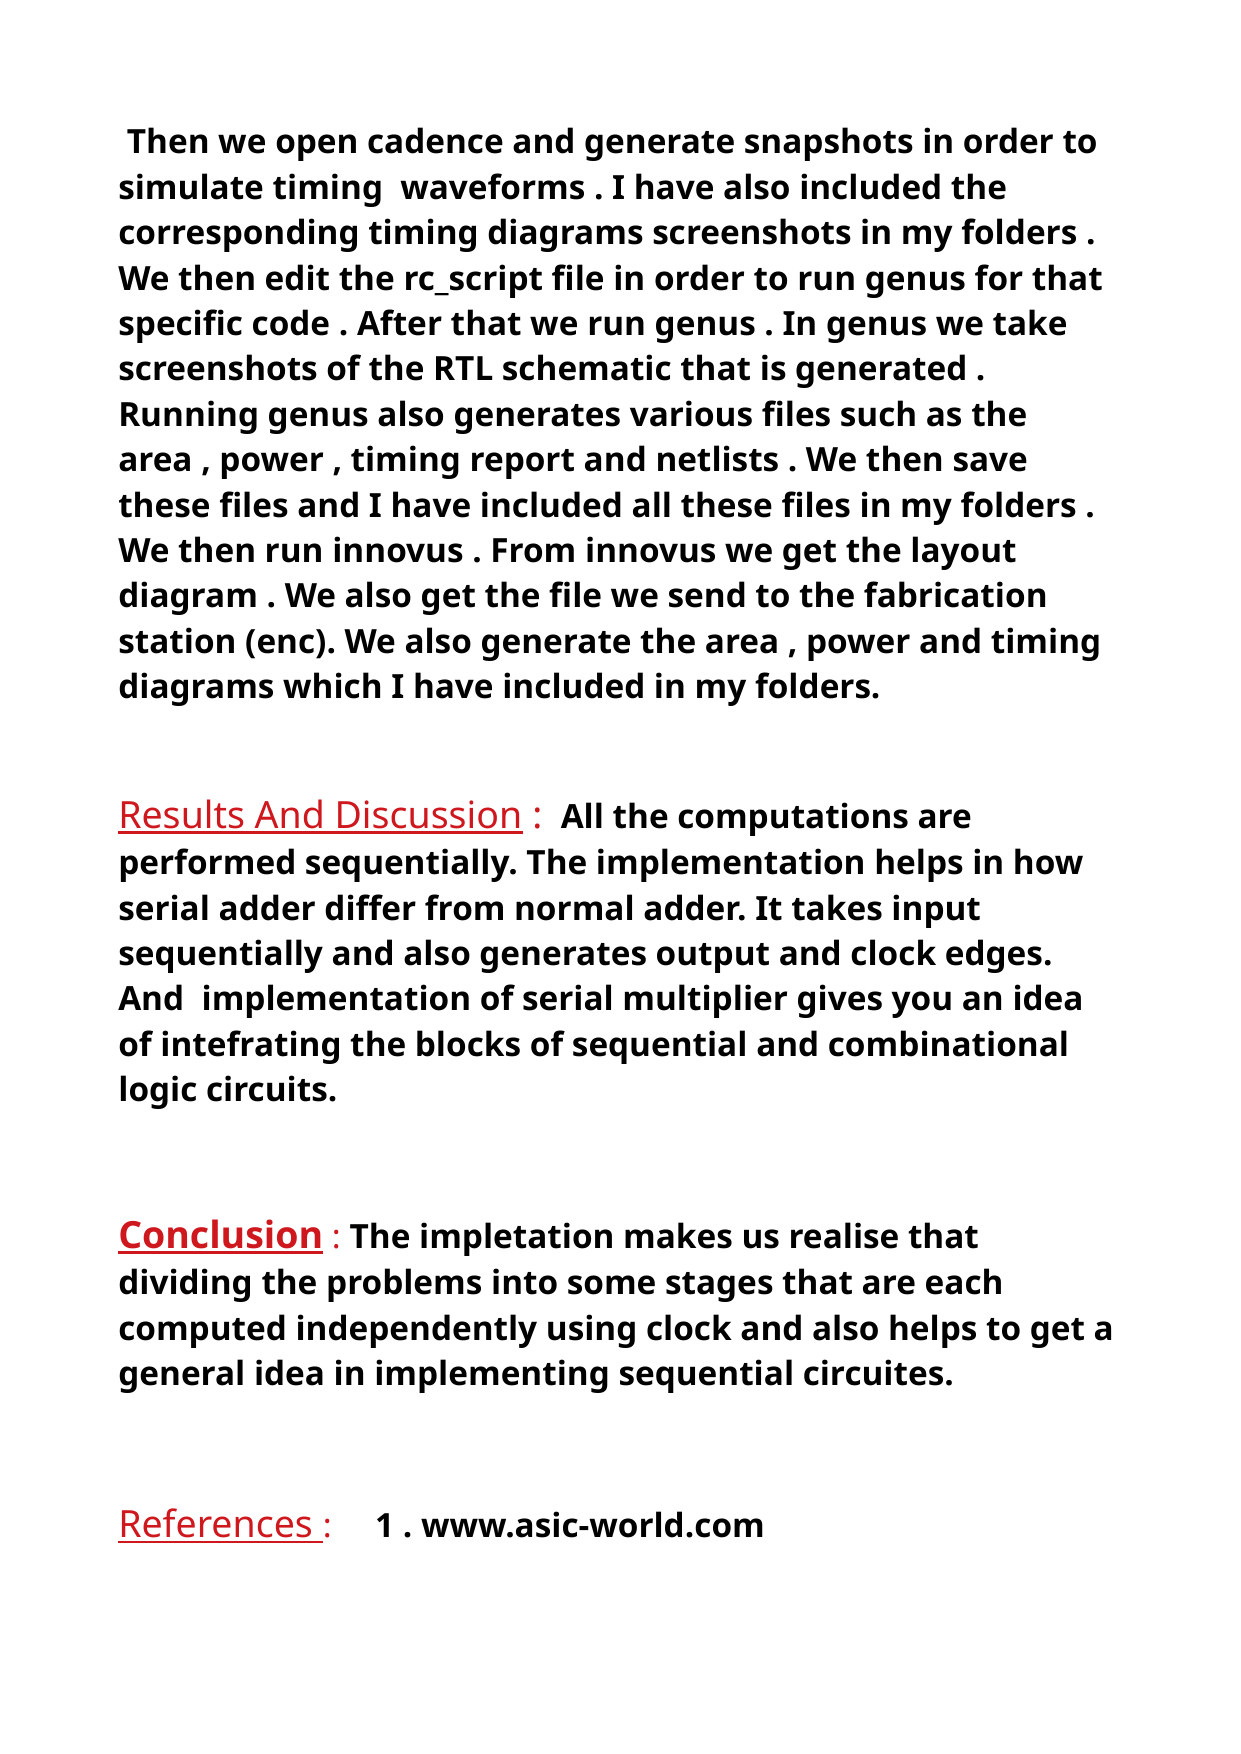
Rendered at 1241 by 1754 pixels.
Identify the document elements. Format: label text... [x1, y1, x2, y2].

text Results And Discussion : All the computations are performed sequentially. The implementation helps in how serial adder differ from normal adder. It takes input sequentially and also generates output and clock edges. And implementation of serial multiplier gives you an idea of intefrating the blocks of sequential and combinational logic circuits. [118, 788, 1122, 1111]
text Then we open cadence and generate snapshots in order to simulate timing waveforms . I have also included the corresponding timing diagrams screenshots in my folders . [118, 118, 1122, 254]
text References : 1 . www.asic-world.com [118, 1497, 1122, 1548]
text Conclusion : The impletation makes us realise that dividing the problems into some stages that are each computed independently using clock and also helps to get a general idea in implementing sequential circuites. [118, 1208, 1122, 1395]
text We then edit the rc_script file in order to run genus for that specific code . After that we run genus . In genus we take screenshots of the RTL schematic that is generated . Running genus also generates various files such as the area , power , timing report and netlists . We then save these files and I have included all these files in my folders . [118, 254, 1122, 527]
text We then run innovus . From innovus we get the layout diagram . We also get the file we send to the fabrication station (enc). We also generate the area , power and timing diagrams which I have included in my folders. [118, 527, 1122, 708]
